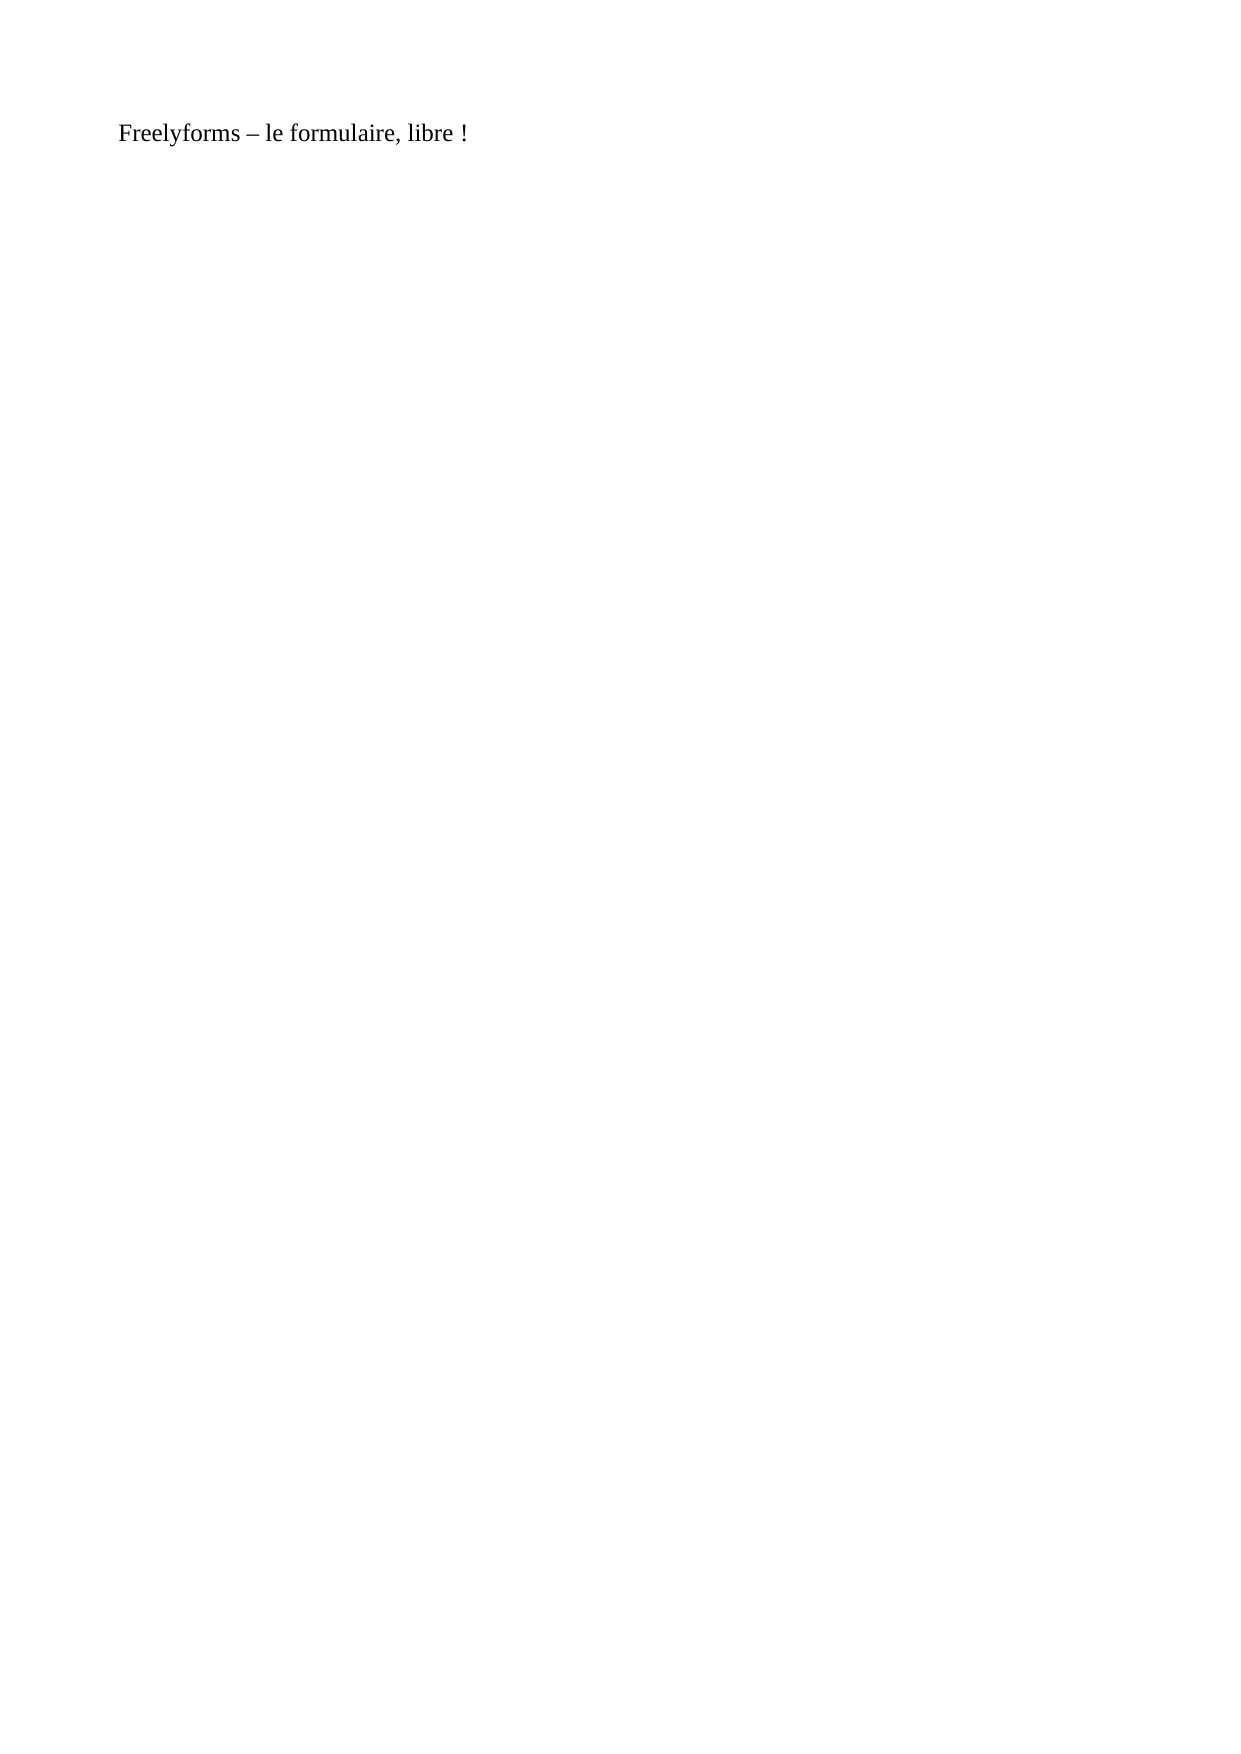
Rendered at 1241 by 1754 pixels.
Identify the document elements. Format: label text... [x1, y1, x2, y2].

text Freelyforms – le formulaire, libre ! [118, 118, 1122, 147]
